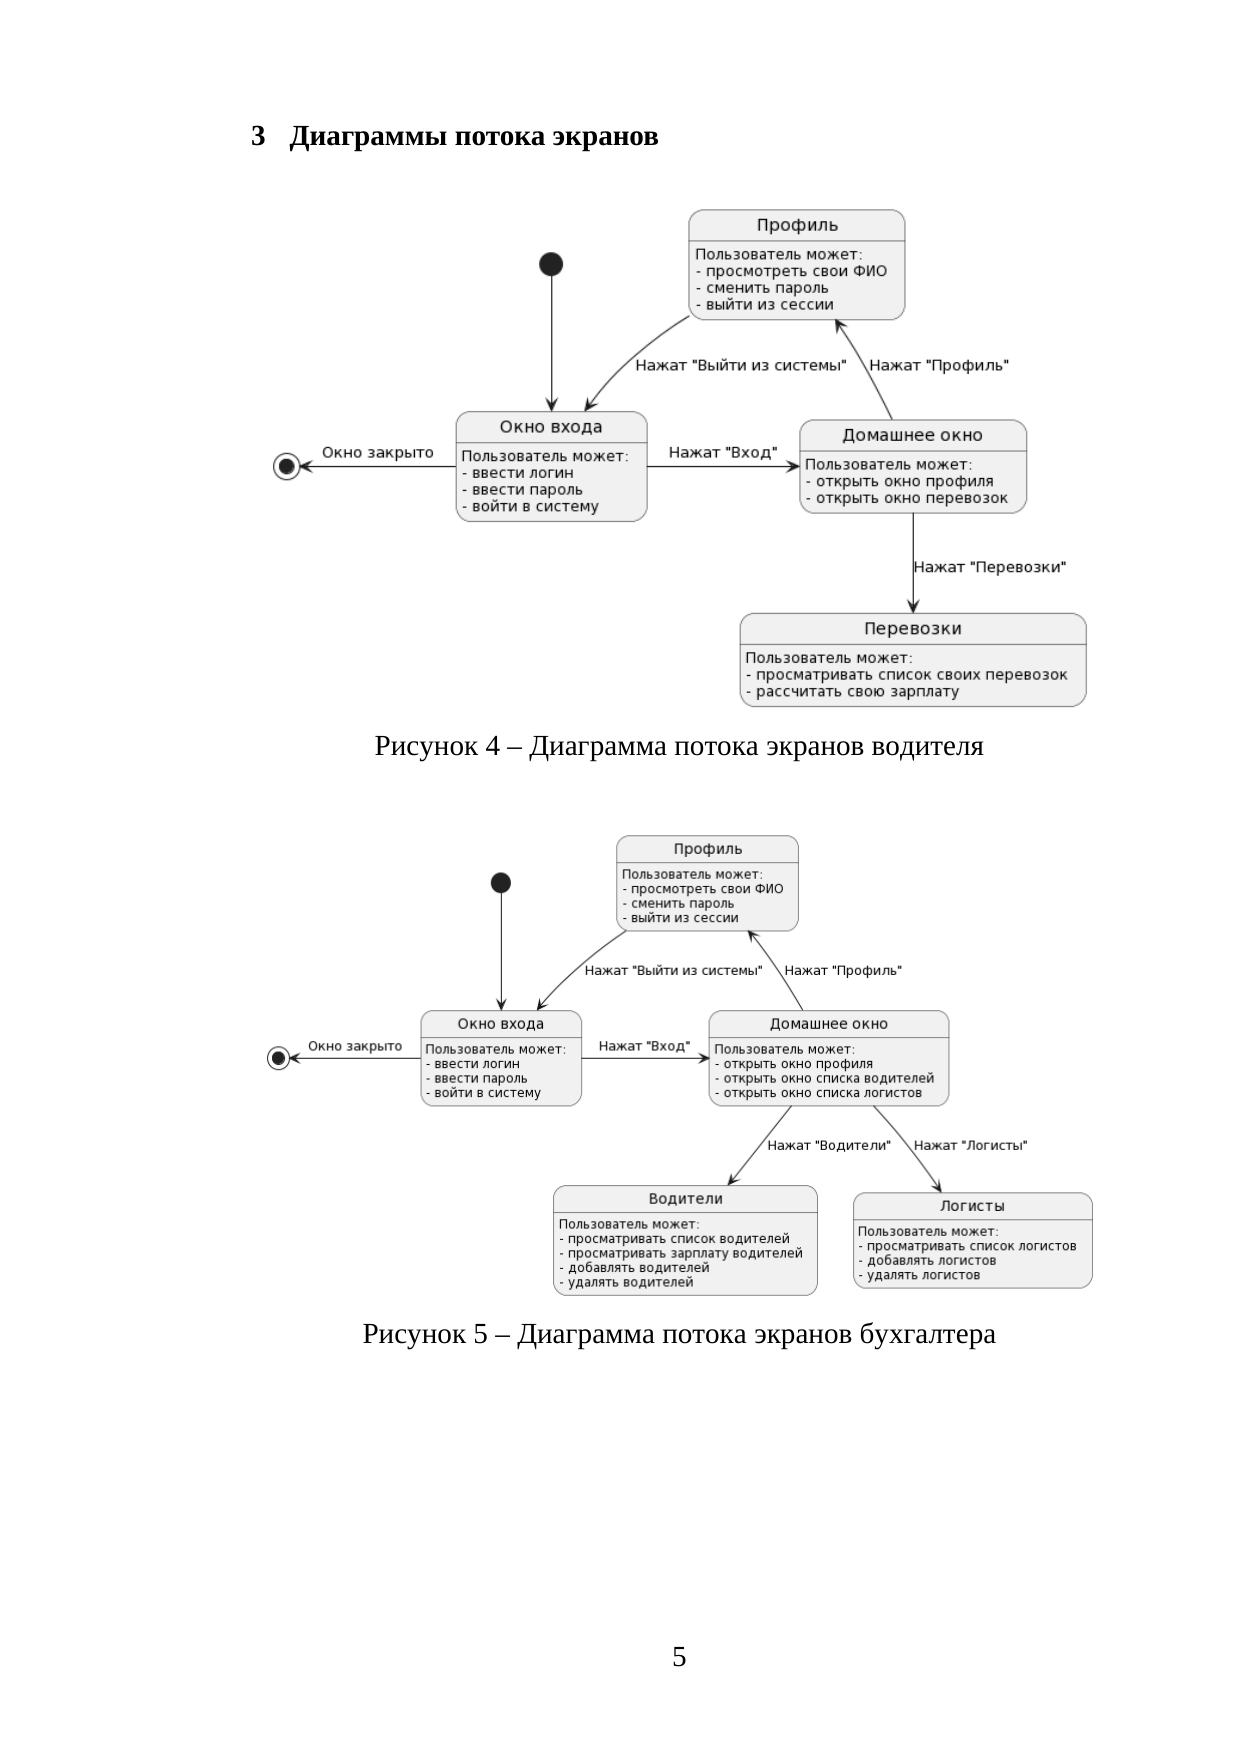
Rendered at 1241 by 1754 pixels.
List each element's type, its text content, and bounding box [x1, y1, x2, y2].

list Диаграмма потока экранов бухгалтера [177, 1317, 1181, 1350]
picture [266, 201, 1093, 712]
picture [261, 828, 1098, 1300]
subtitle Диаграммы потока экранов [251, 118, 1181, 152]
list Диаграмма потока экранов водителя [177, 728, 1181, 762]
